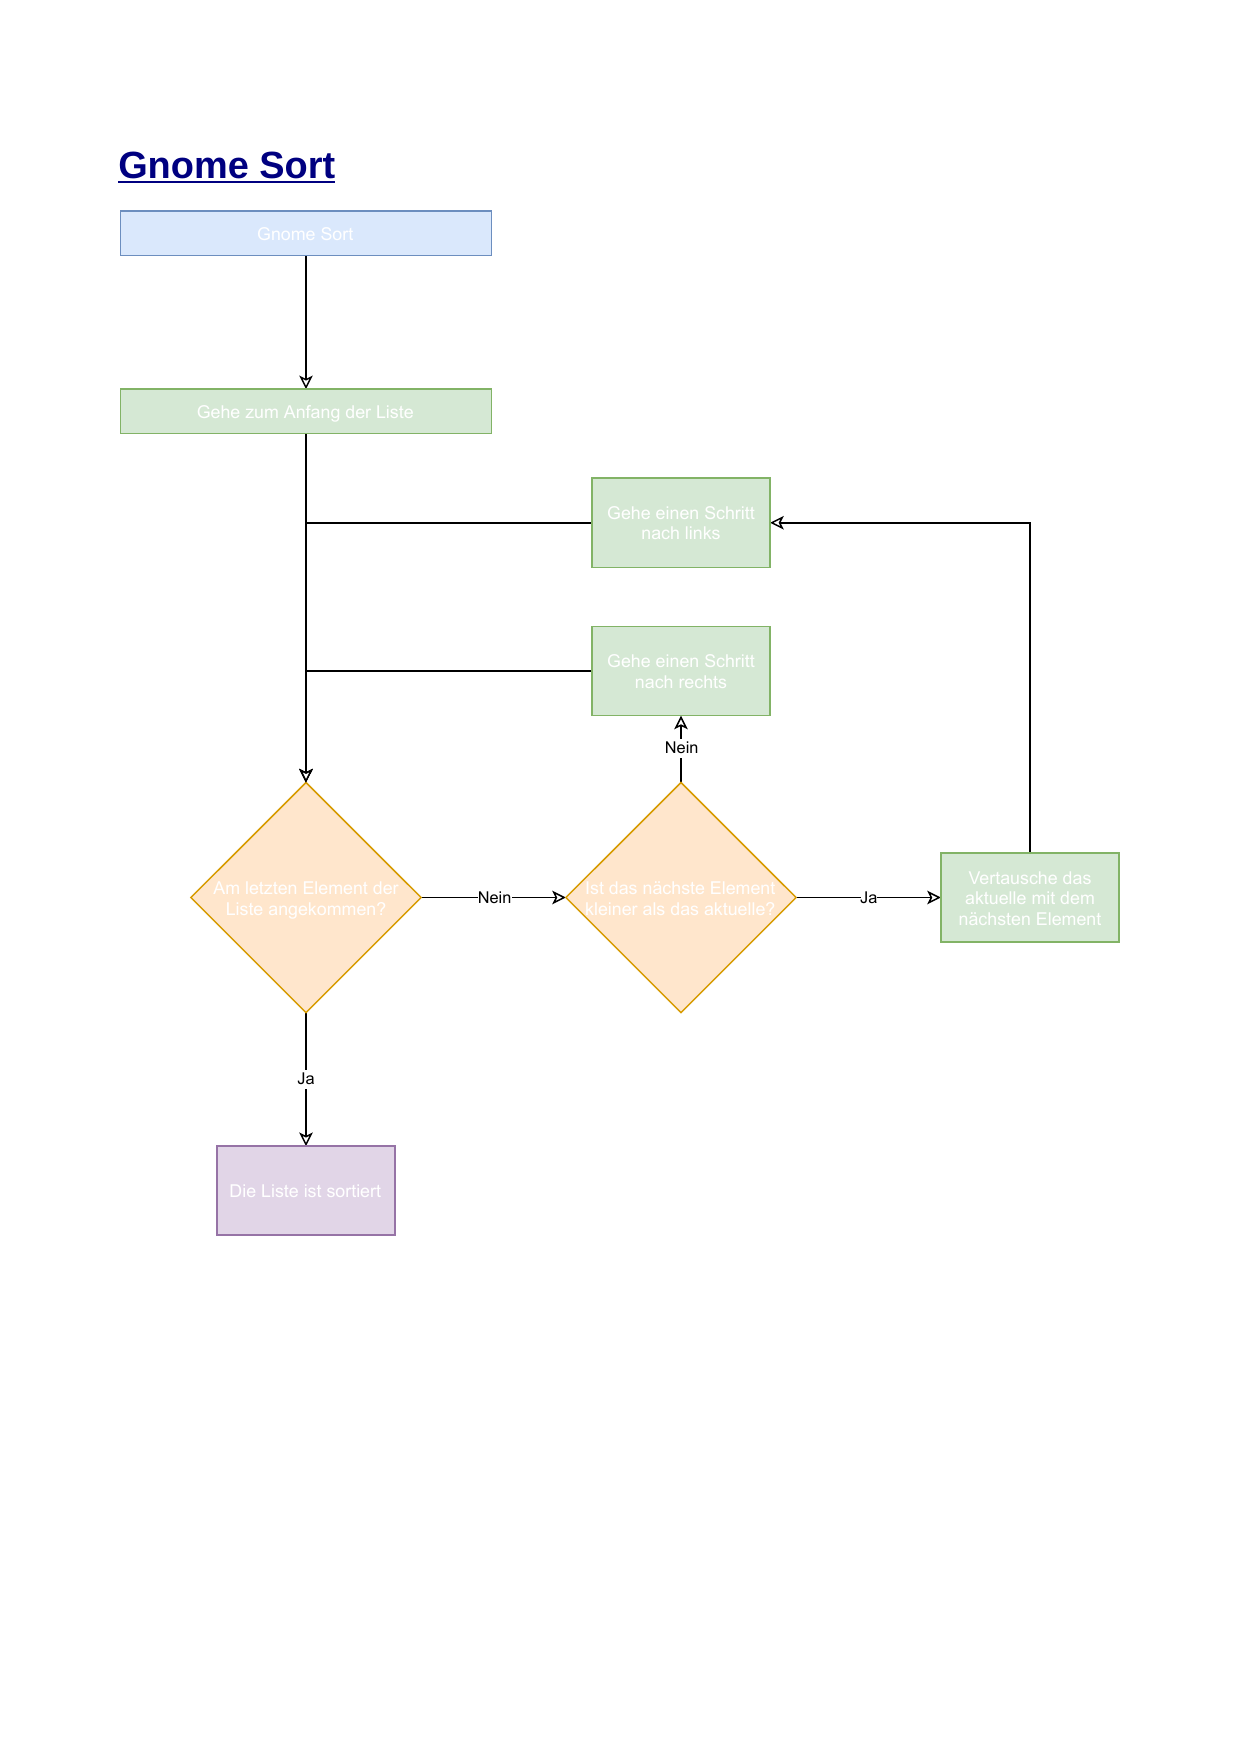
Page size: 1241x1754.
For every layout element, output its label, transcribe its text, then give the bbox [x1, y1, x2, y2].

subtitle Gnome Sort [118, 143, 1122, 187]
